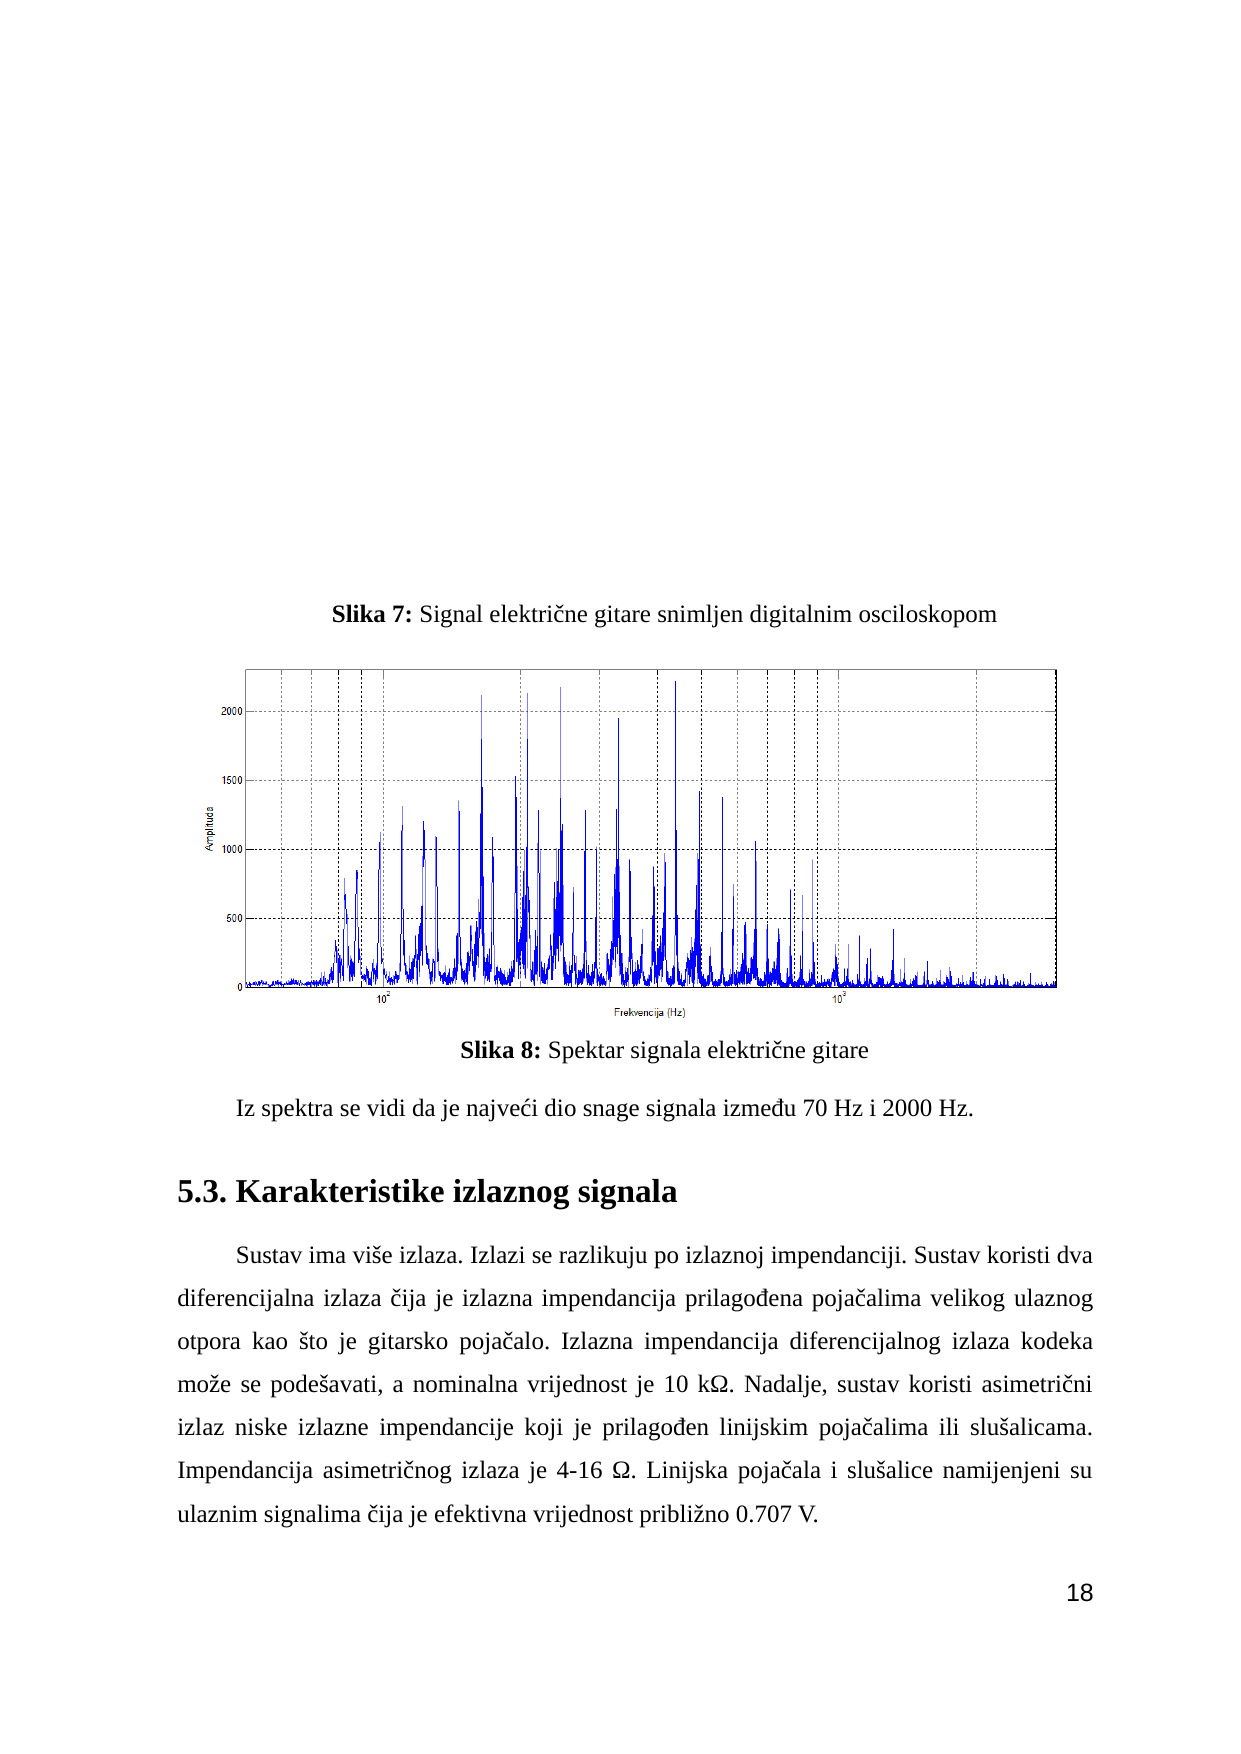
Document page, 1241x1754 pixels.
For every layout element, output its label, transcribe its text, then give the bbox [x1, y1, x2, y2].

text Slika 8: Spektar signala električne gitare [177, 1021, 1093, 1064]
text Iz spektra se vidi da je najveći dio snage signala između 70 Hz i 2000 Hz. [177, 1093, 1093, 1122]
text Slika 7: Signal električne gitare snimljen digitalnim osciloskopom [177, 599, 1093, 628]
picture [177, 656, 1094, 1021]
text Sustav ima više izlaza. Izlazi se razlikuju po izlaznoj impendanciji. Sustav koristi dva diferencijalna izlaza čija je izlazna impendancija prilagođena pojačalima velikog ulaznog otpora kao što je gitarsko pojačalo. Izlazna impendancija diferencijalnog izlaza kodeka može se podešavati, a nominalna vrijednost je 10 kΩ. Nadalje, sustav koristi asimetrični izlaz niske izlazne impendancije koji je prilagođen linijskim pojačalima ili slušalicama. Impendancija asimetričnog izlaza je 4-16 Ω. Linijska pojačala i slušalice namijenjeni su ulaznim signalima čija je efektivna vrijednost približno 0.707 V. [177, 1240, 1093, 1527]
subtitle 5.3. Karakteristike izlaznog signala [177, 1172, 1093, 1210]
